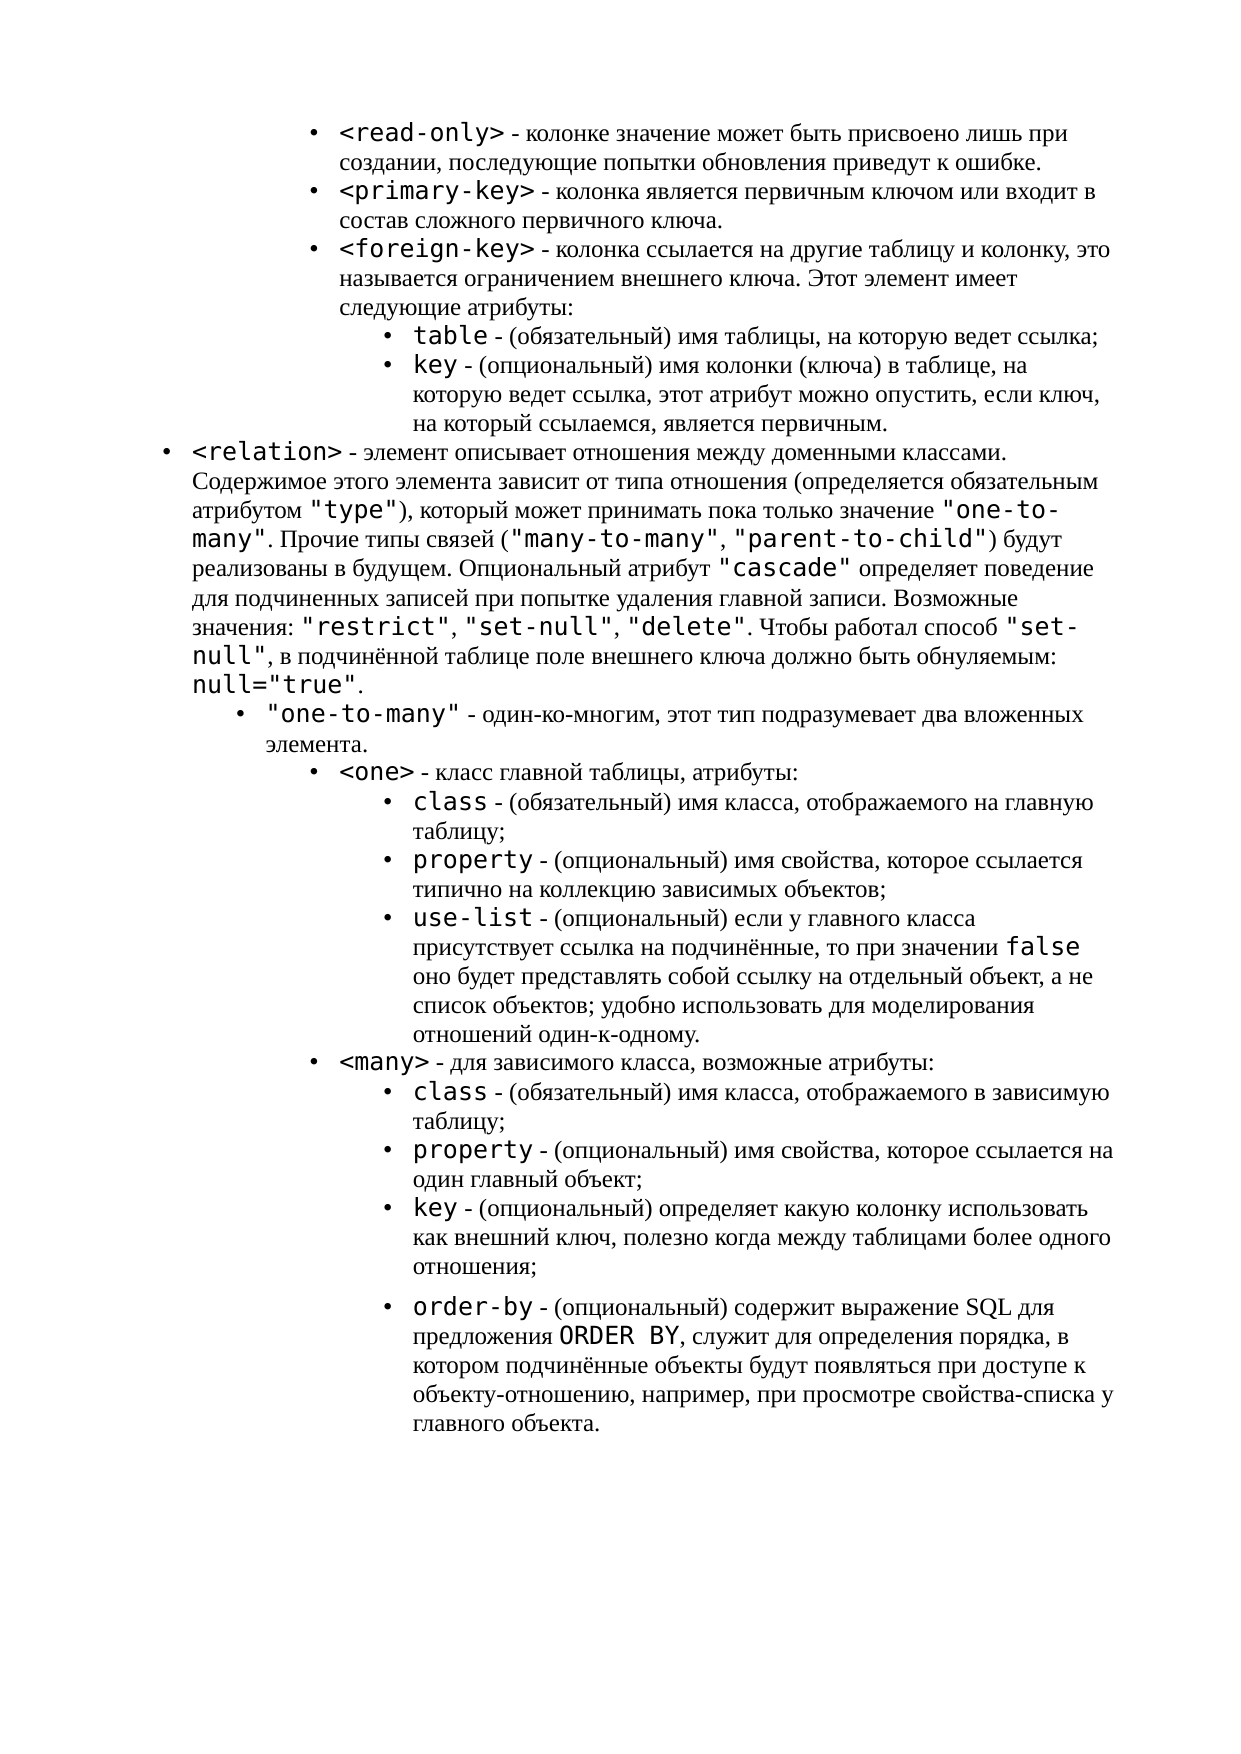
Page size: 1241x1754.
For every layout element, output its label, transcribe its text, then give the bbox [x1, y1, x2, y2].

list <primary-key> - колонка является первичным ключом или входит в состав сложного первичного ключа. [309, 176, 1122, 234]
list key - (опциональный) определяет какую колонку использовать как внешний ключ, полезно когда между таблицами более одного отношения; [383, 1193, 1122, 1279]
list property - (опциональный) имя свойства, которое ссылается на один главный объект; [383, 1135, 1122, 1193]
list <read-only> - колонке значение может быть присвоено лишь при создании, последующие попытки обновления приведут к ошибке. [309, 118, 1122, 176]
list "one-to-many" - один-ко-многим, этот тип подразумевает два вложенных элемента. [236, 699, 1122, 757]
list table - (обязательный) имя таблицы, на которую ведет ссылка; [383, 321, 1122, 350]
list <many> - для зависимого класса, возможные атрибуты: [309, 1047, 1122, 1077]
list class - (обязательный) имя класса, отображаемого на главную таблицу; [383, 787, 1122, 845]
list use-list - (опциональный) если у главного класса присутствует ссылка на подчинённые, то при значении false оно будет представлять собой ссылку на отдельный объект, а не список объектов; удобно использовать для моделирования отношений один-к-одному. [383, 903, 1122, 1047]
list key - (опциональный) имя колонки (ключа) в таблице, на которую ведет ссылка, этот атрибут можно опустить, если ключ, на который ссылаемся, является первичным. [383, 350, 1122, 437]
list <foreign-key> - колонка ссылается на другие таблицу и колонку, это называется ограничением внешнего ключа. Этот элемент имеет следующие атрибуты: [309, 234, 1122, 321]
list property - (опциональный) имя свойства, которое ссылается типично на коллекцию зависимых объектов; [383, 845, 1122, 903]
list <one> - класс главной таблицы, атрибуты: [309, 757, 1122, 787]
list class - (обязательный) имя класса, отображаемого в зависимую таблицу; [383, 1077, 1122, 1135]
list <relation> - элемент описывает отношения между доменными классами. Содержимое этого элемента зависит от типа отношения (определяется обязательным атрибутом "type"), который может принимать пока только значение "one-to-many". Прочие типы связей ("many-to-many", "parent-to-child") будут реализованы в будущем. Опциональный атрибут "cascade" определяет поведение для подчиненных записей при попытке удаления главной записи. Возможные значения: "restrict", "set-null", "delete". Чтобы работал способ "set-null", в подчинённой таблице поле внешнего ключа должно быть обнуляемым: null="true". [162, 437, 1122, 699]
list order-by - (опциональный) содержит выражение SQL для предложения ORDER BY, служит для определения порядка, в котором подчинённые объекты будут появляться при доступе к объекту-отношению, например, при просмотре свойства-списка у главного объекта. [383, 1292, 1122, 1437]
